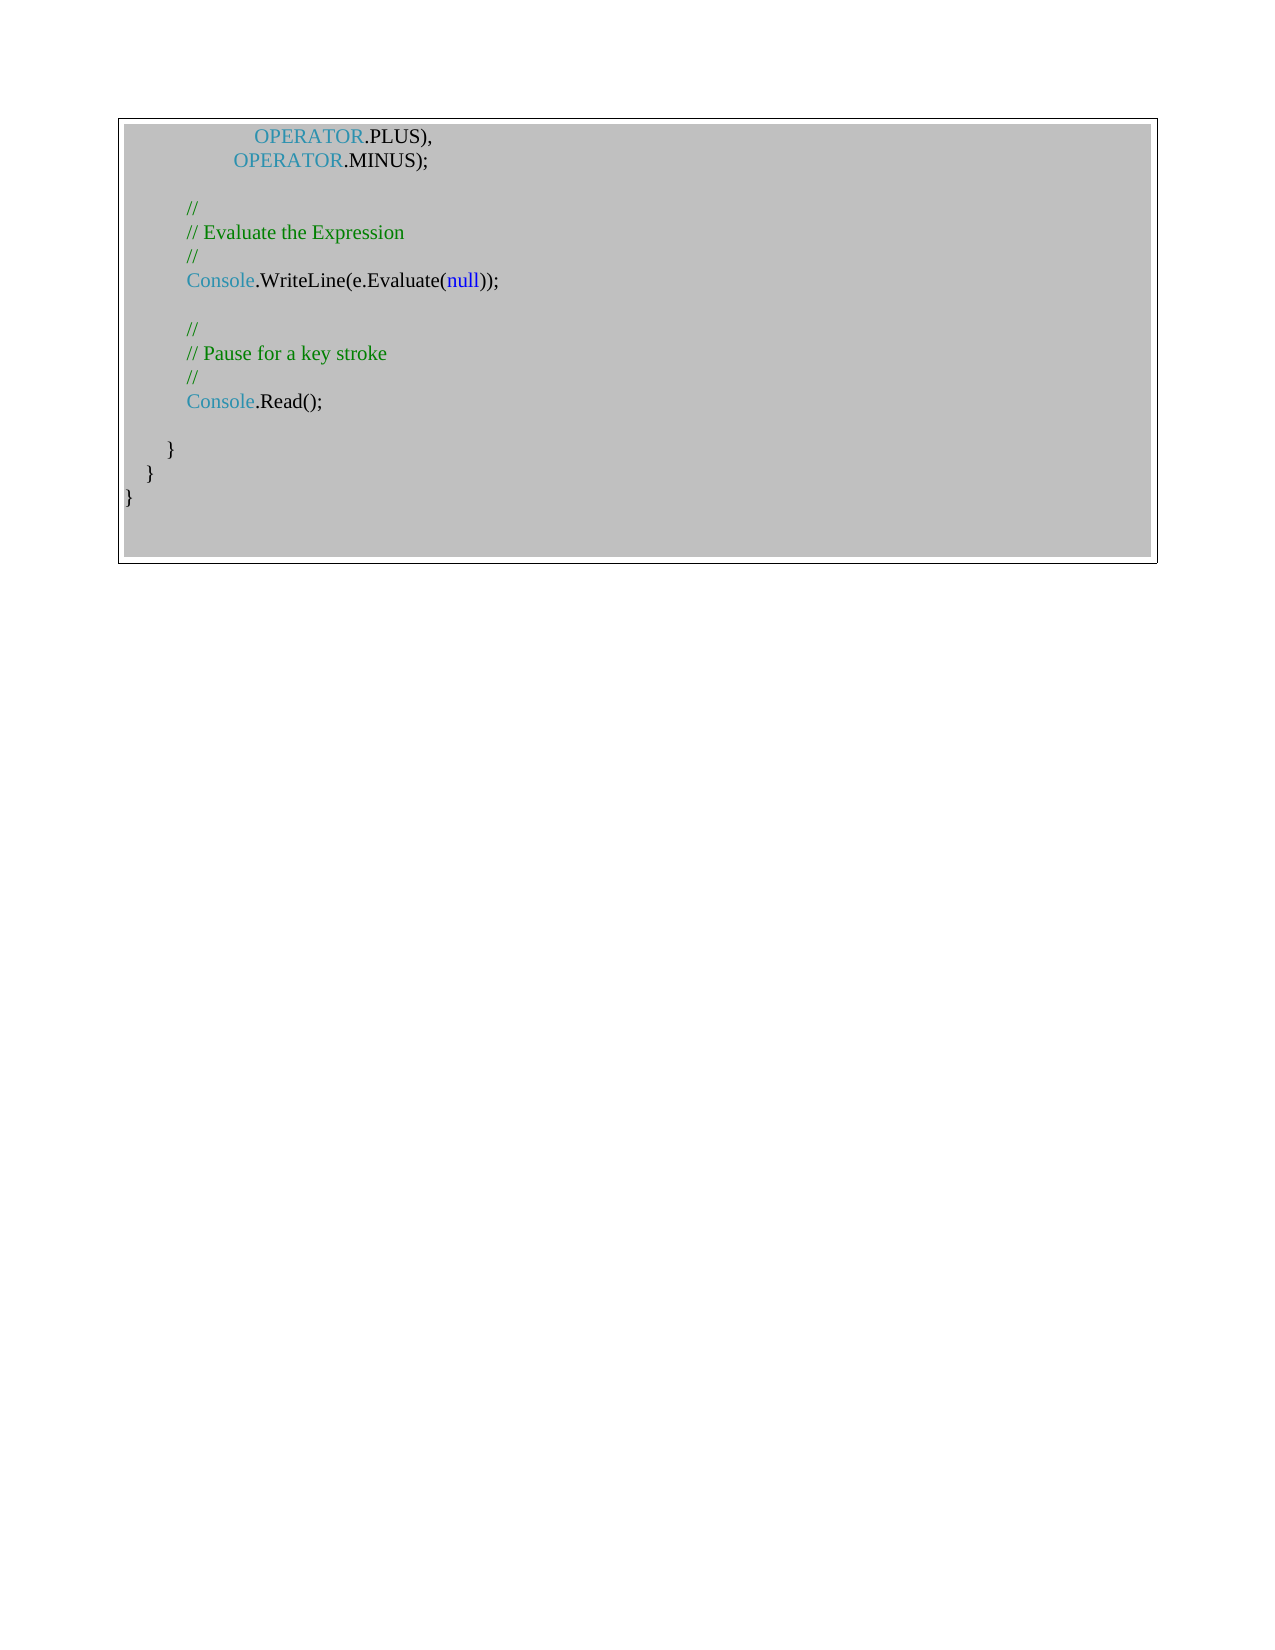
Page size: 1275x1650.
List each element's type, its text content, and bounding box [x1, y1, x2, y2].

table_header OPERATOR.PLUS), OPERATOR.MINUS); // // Evaluate the Expression // Console.WriteLine(e.Evaluate(null)); // // Pause for a key stroke // Console.Read(); } } } [119, 119, 1157, 563]
